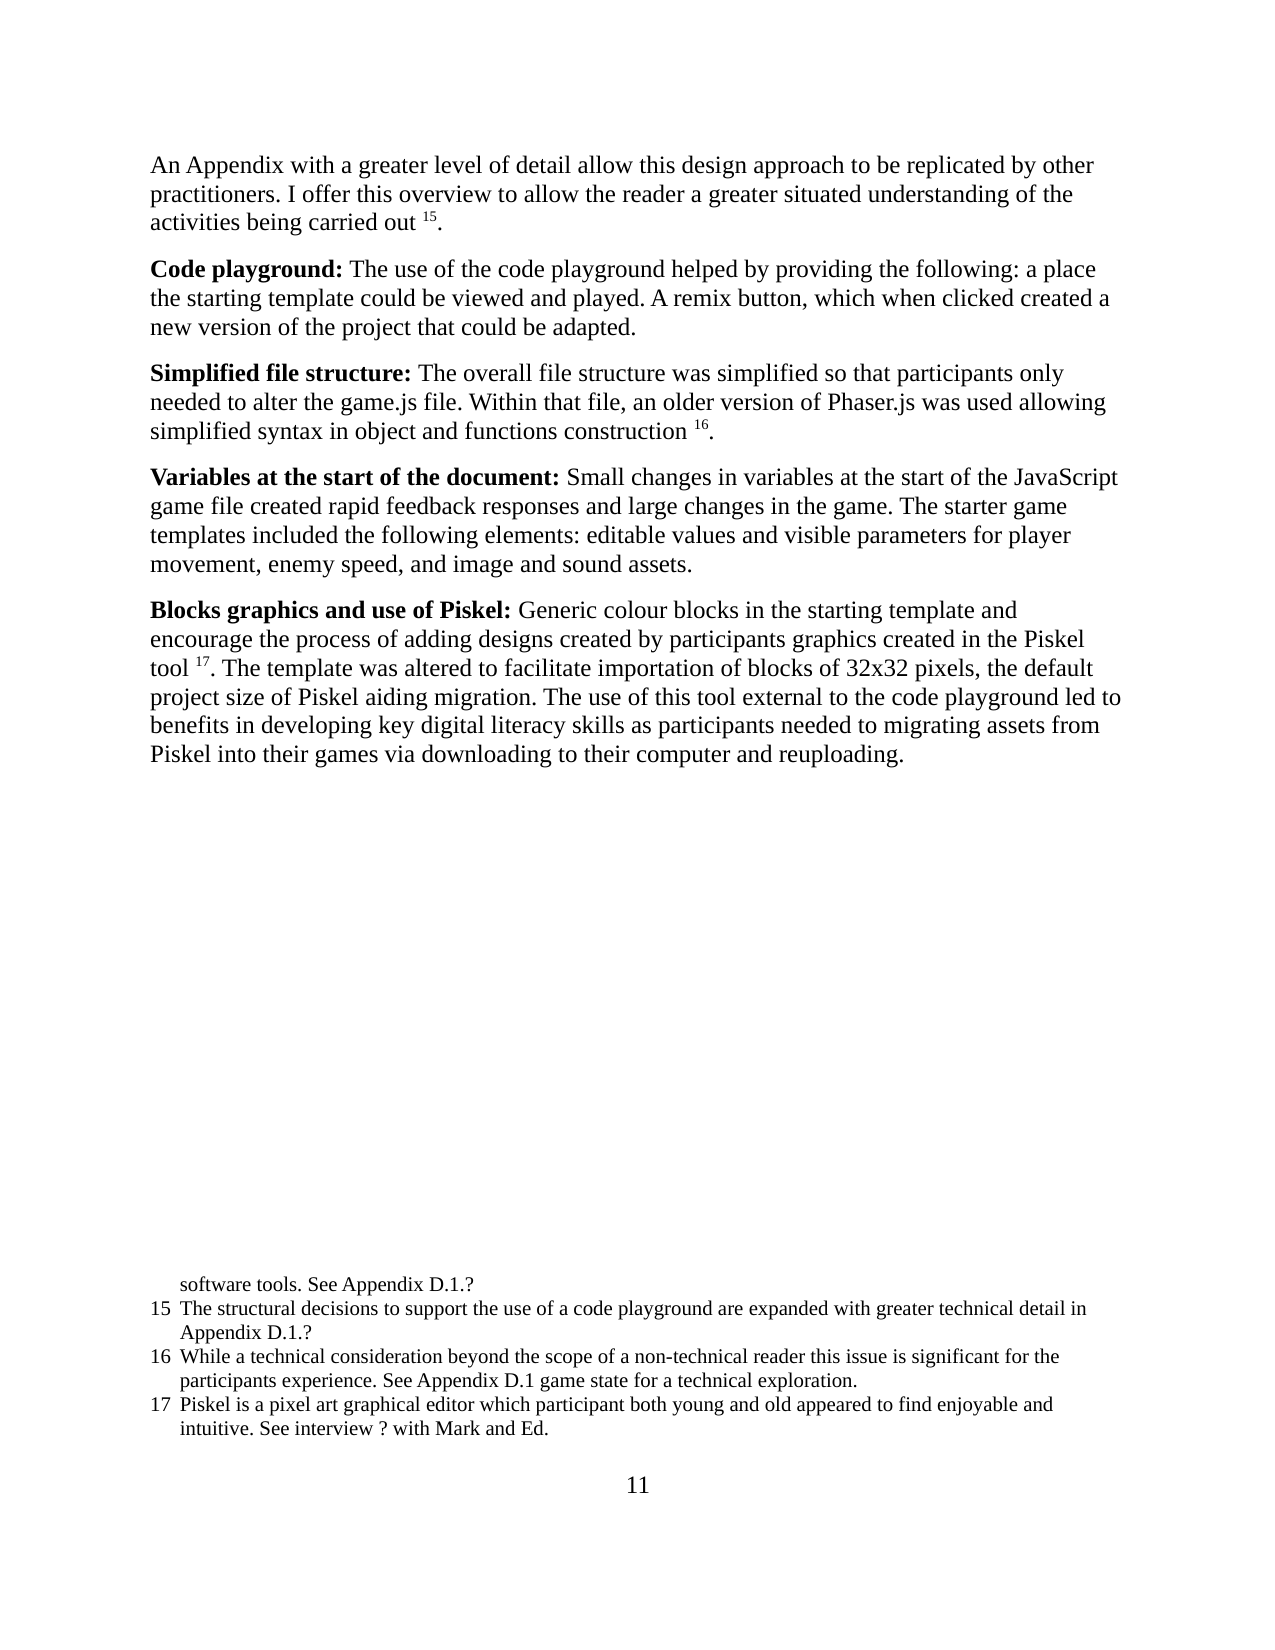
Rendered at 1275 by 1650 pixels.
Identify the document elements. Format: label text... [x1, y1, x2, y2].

text Piskel is a pixel art graphical editor which participant both young and old appeared to find enjoyable and intuitive. See interview ? with Mark and Ed. [150, 1392, 1125, 1440]
text Code playground: The use of the code playground helped by providing the following: a place the starting template could be viewed and played. A remix button, which when clicked created a new version of the project that could be adapted. [150, 254, 1125, 340]
text Simplified file structure: The overall file structure was simplified so that participants only needed to alter the game.js file. Within that file, an older version of Phaser.js was used allowing simplified syntax in object and functions construction . [150, 358, 1125, 444]
text Variables at the start of the document: Small changes in variables at the start of the JavaScript game file created rapid feedback responses and large changes in the game. The starter game templates included the following elements: editable values and visible parameters for player movement, enemy speed, and image and sound assets. [150, 462, 1125, 577]
text software tools. See Appendix D.1.? [150, 1272, 1125, 1296]
text While a technical consideration beyond the scope of a non-technical reader this issue is significant for the participants experience. See Appendix D.1 game state for a technical exploration. [150, 1344, 1125, 1392]
text An Appendix with a greater level of detail allow this design approach to be replicated by other practitioners. I offer this overview to allow the reader a greater situated understanding of the activities being carried out . [150, 150, 1125, 236]
text The structural decisions to support the use of a code playground are expanded with greater technical detail in Appendix D.1.? [150, 1296, 1125, 1344]
text Blocks graphics and use of Piskel: Generic colour blocks in the starting template and encourage the process of adding designs created by participants graphics created in the Piskel tool . The template was altered to facilitate importation of blocks of 32x32 pixels, the default project size of Piskel aiding migration. The use of this tool external to the code playground led to benefits in developing key digital literacy skills as participants needed to migrating assets from Piskel into their games via downloading to their computer and reuploading. [150, 595, 1125, 768]
